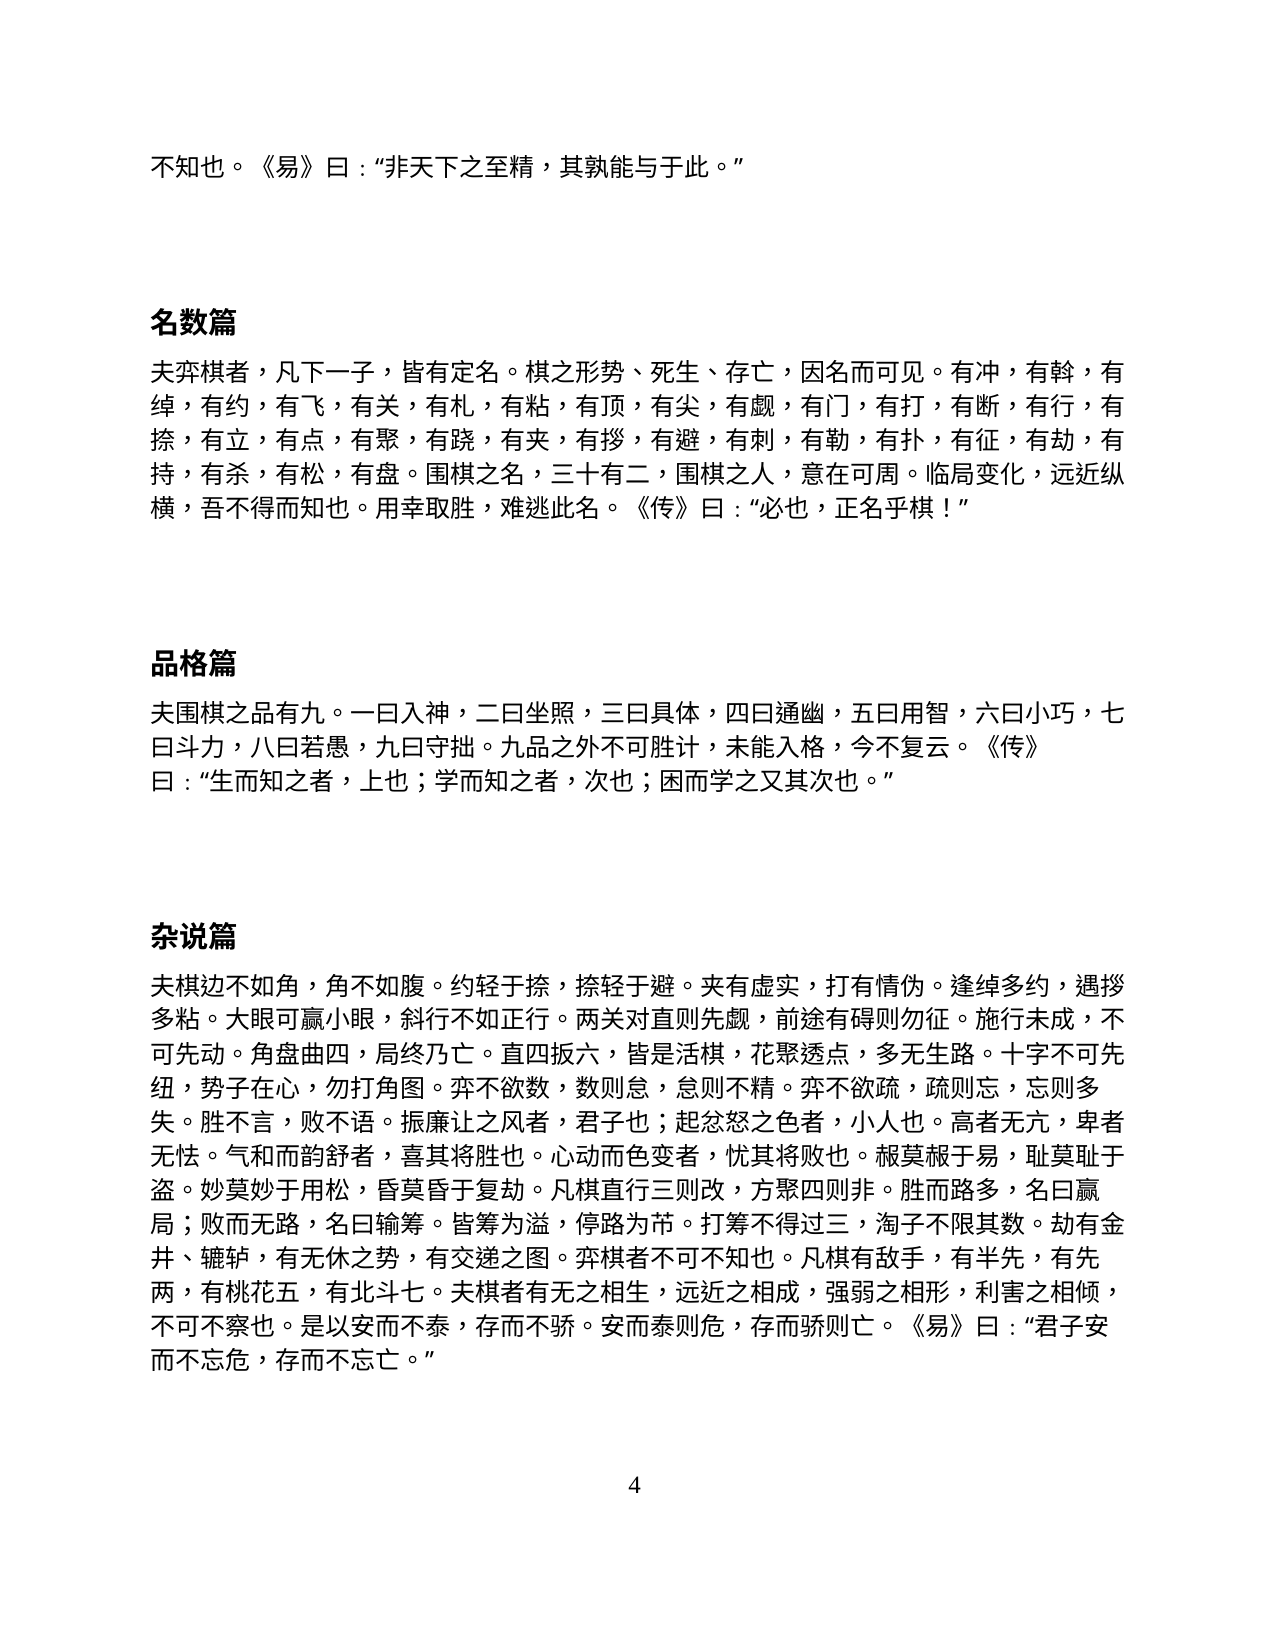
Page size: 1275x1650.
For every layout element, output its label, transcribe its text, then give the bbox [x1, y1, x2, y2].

text 夫围棋之品有九。一曰入神，二曰坐照，三曰具体，四曰通幽，五曰用智，六曰小巧，七曰斗力，八曰若愚，九曰守拙。九品之外不可胜计，未能入格，今不复云。《传》曰﹕“生而知之者，上也；学而知之者，次也；困而学之又其次也。” [150, 695, 1125, 798]
subtitle 品格篇 [150, 643, 1125, 683]
subtitle 名数篇 [150, 302, 1125, 342]
text 夫弈棋者，凡下一子，皆有定名。棋之形势、死生、存亡，因名而可见。有冲，有斡，有绰，有约，有飞，有关，有札，有粘，有顶，有尖，有觑，有门，有打，有断，有行，有捺，有立，有点，有聚，有跷，有夹，有拶，有避，有刺，有勒，有扑，有征，有劫，有持，有杀，有松，有盘。围棋之名，三十有二，围棋之人，意在可周。临局变化，远近纵横，吾不得而知也。用幸取胜，难逃此名。《传》曰﹕“必也，正名乎棋！” [150, 354, 1125, 525]
subtitle 杂说篇 [150, 916, 1125, 956]
text 不知也。《易》曰﹕“非天下之至精，其孰能与于此。” [150, 150, 1125, 184]
text 夫棋边不如角，角不如腹。约轻于捺，捺轻于避。夹有虚实，打有情伪。逢绰多约，遇拶多粘。大眼可赢小眼，斜行不如正行。两关对直则先觑，前途有碍则勿征。施行未成，不可先动。角盘曲四，局终乃亡。直四扳六，皆是活棋，花聚透点，多无生路。十字不可先纽，势子在心，勿打角图。弈不欲数，数则怠，怠则不精。弈不欲疏，疏则忘，忘则多失。胜不言，败不语。振廉让之风者，君子也；起忿怒之色者，小人也。高者无亢，卑者无怯。气和而韵舒者，喜其将胜也。心动而色变者，忧其将败也。赧莫赧于易，耻莫耻于盗。妙莫妙于用松，昏莫昏于复劫。凡棋直行三则改，方聚四则非。胜而路多，名曰赢局；败而无路，名曰输筹。皆筹为溢，停路为芇。打筹不得过三，淘子不限其数。劫有金井、辘轳，有无休之势，有交递之图。弈棋者不可不知也。凡棋有敌手，有半先，有先两，有桃花五，有北斗七。夫棋者有无之相生，远近之相成，强弱之相形，利害之相倾，不可不察也。是以安而不泰，存而不骄。安而泰则危，存而骄则亡。《易》曰﹕“君子安而不忘危，存而不忘亡。” [150, 968, 1125, 1377]
